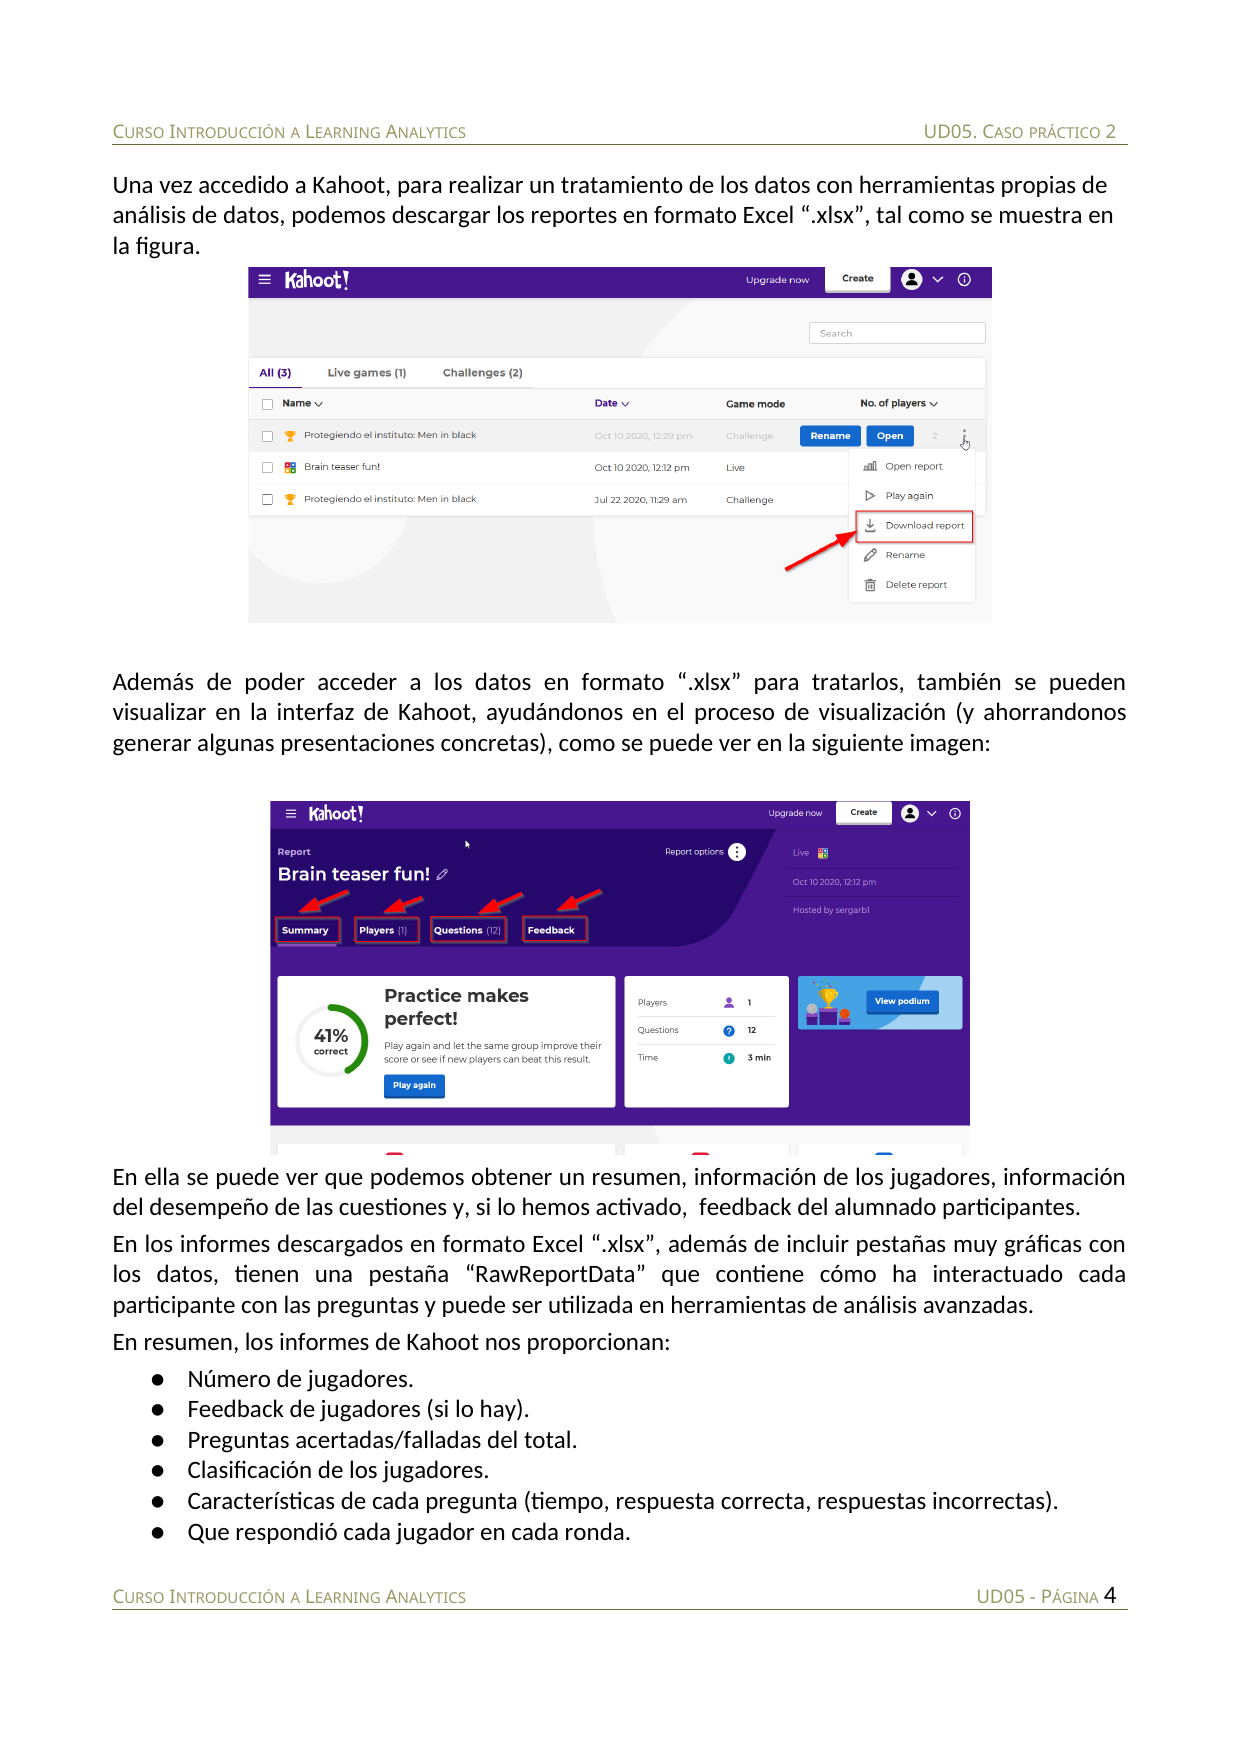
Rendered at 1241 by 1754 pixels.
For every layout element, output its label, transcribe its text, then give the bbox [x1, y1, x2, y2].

text En los informes descargados en formato Excel “.xlsx”, además de incluir pestañas muy gráficas con los datos, tienen una pestaña “RawReportData” que contiene cómo ha interactuado cada participante con las preguntas y puede ser utilizada en herramientas de análisis avanzadas. [112, 1228, 1128, 1320]
list Características de cada pregunta (tiempo, respuesta correcta, respuestas incorrectas). [150, 1485, 1128, 1516]
list Clasificación de los jugadores. [150, 1455, 1128, 1485]
picture [248, 267, 992, 623]
text Además de poder acceder a los datos en formato “.xlsx” para tratarlos, también se pueden visualizar en la interfaz de Kahoot, ayudándonos en el proceso de visualización (y ahorrandonos generar algunas presentaciones concretas), como se puede ver en la siguiente imagen: [112, 666, 1128, 758]
text En resumen, los informes de Kahoot nos proporcionan: [112, 1326, 1128, 1357]
list Preguntas acertadas/falladas del total. [150, 1424, 1128, 1455]
list Que respondió cada jugador en cada ronda. [150, 1516, 1128, 1546]
text En ella se puede ver que podemos obtener un resumen, información de los jugadores, información del desempeño de las cuestiones y, si lo hemos activado, feedback del alumnado participantes. [112, 1161, 1128, 1222]
text Una vez accedido a Kahoot, para realizar un tratamiento de los datos con herramientas propias de análisis de datos, podemos descargar los reportes en formato Excel “.xlsx”, tal como se muestra en la figura. [112, 169, 1128, 261]
list Número de jugadores. [150, 1363, 1128, 1394]
picture [270, 801, 970, 1155]
list Feedback de jugadores (si lo hay). [150, 1394, 1128, 1424]
